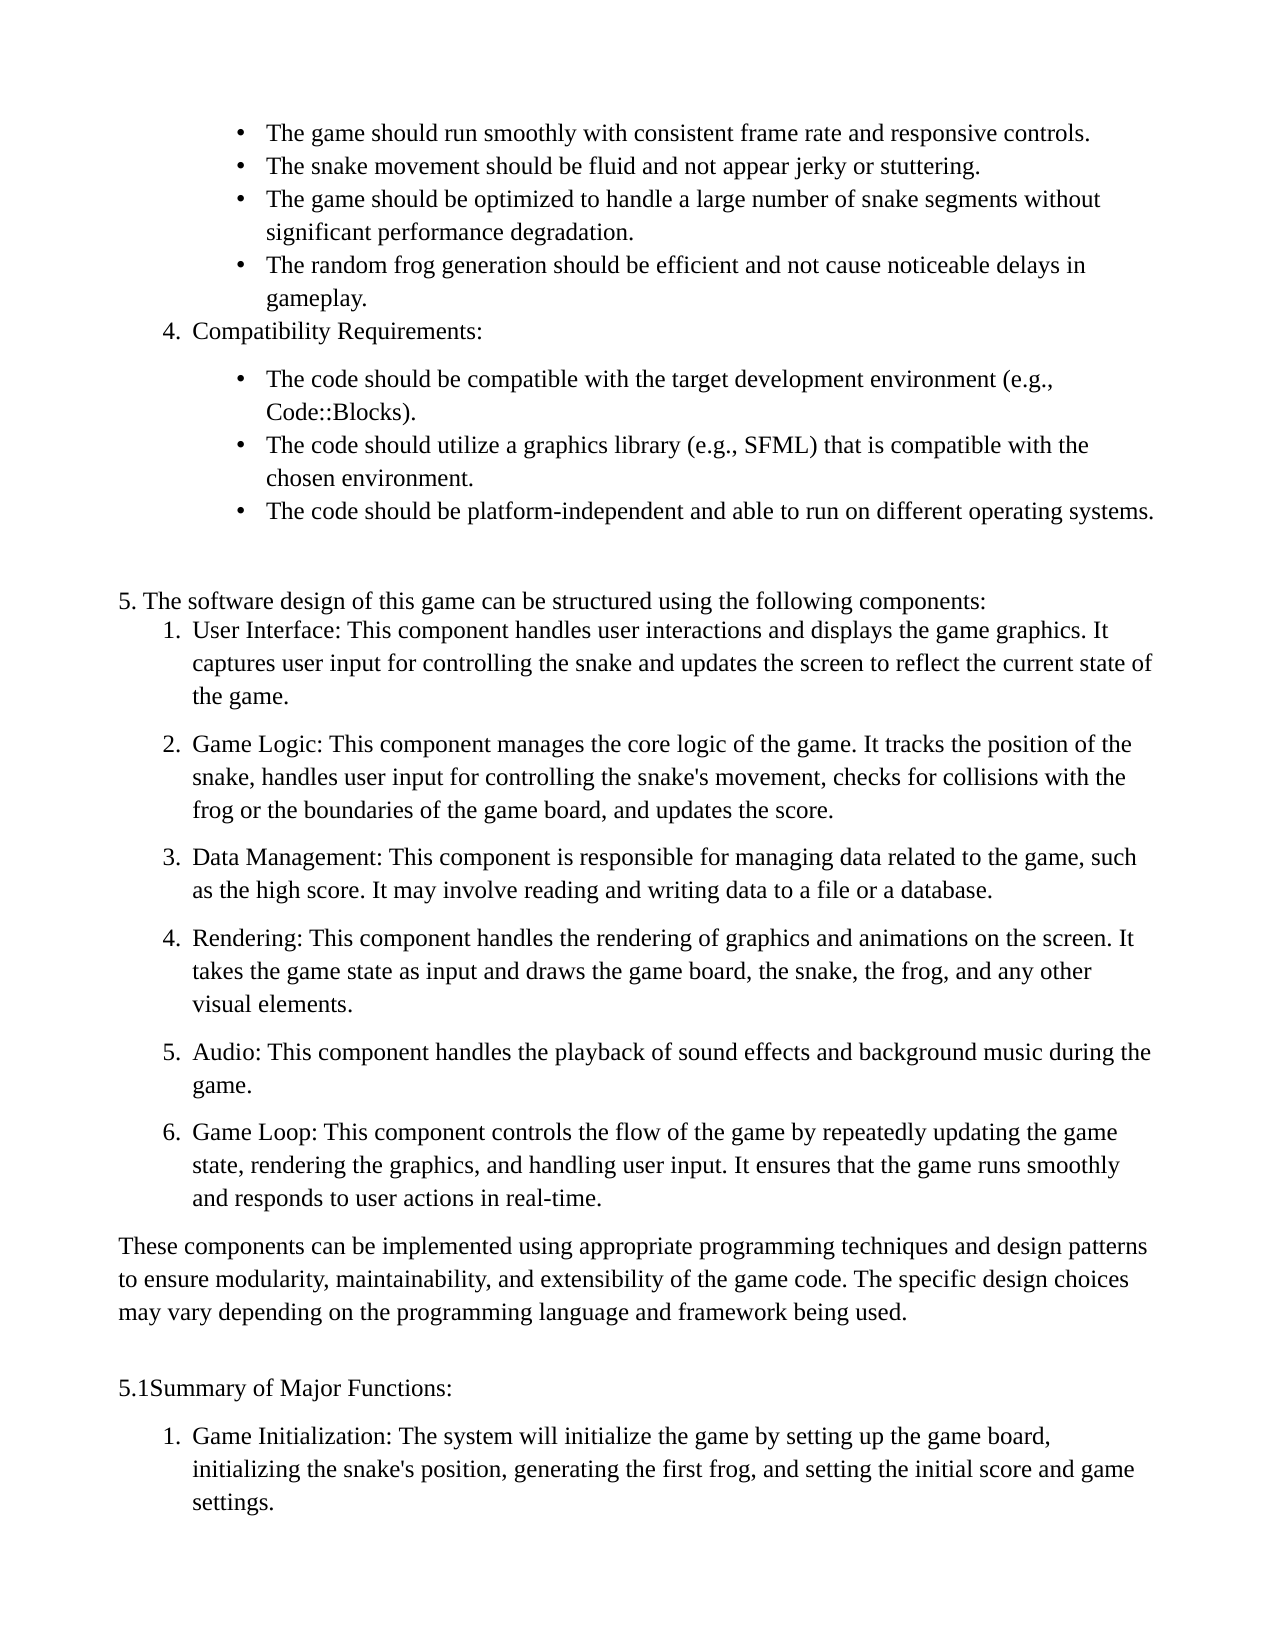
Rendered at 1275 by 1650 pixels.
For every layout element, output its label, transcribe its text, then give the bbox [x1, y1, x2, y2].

list The random frog generation should be efficient and not cause noticeable delays in gameplay. [236, 250, 1157, 312]
list Data Management: This component is responsible for managing data related to the game, such as the high score. It may involve reading and writing data to a file or a database. [162, 842, 1157, 904]
list The game should be optimized to handle a large number of snake segments without significant performance degradation. [236, 184, 1157, 246]
list Game Logic: This component manages the core logic of the game. It tracks the position of the snake, handles user input for controlling the snake's movement, checks for collisions with the frog or the boundaries of the game board, and updates the score. [162, 729, 1157, 824]
text 5.1Summary of Major Functions: [118, 1373, 1157, 1402]
list The code should be platform-independent and able to run on different operating systems. [236, 496, 1157, 525]
text 5. The software design of this game can be structured using the following components: [118, 586, 1157, 615]
list Game Loop: This component controls the flow of the game by repeatedly updating the game state, rendering the graphics, and handling user input. It ensures that the game runs smoothly and responds to user actions in real-time. [162, 1117, 1157, 1212]
list The code should utilize a graphics library (e.g., SFML) that is compatible with the chosen environment. [236, 430, 1157, 492]
list Compatibility Requirements: [162, 316, 1157, 345]
list Rendering: This component handles the rendering of graphics and animations on the screen. It takes the game state as input and draws the game board, the snake, the frog, and any other visual elements. [162, 923, 1157, 1018]
list Game Initialization: The system will initialize the game by setting up the game board, initializing the snake's position, generating the first frog, and setting the initial score and game settings. [162, 1421, 1157, 1516]
list The code should be compatible with the target development environment (e.g., Code::Blocks). [236, 364, 1157, 426]
list Audio: This component handles the playback of sound effects and background music during the game. [162, 1037, 1157, 1098]
list The game should run smoothly with consistent frame rate and responsive controls. [236, 118, 1157, 147]
list The snake movement should be fluid and not appear jerky or stuttering. [236, 151, 1157, 180]
text These components can be implemented using appropriate programming techniques and design patterns to ensure modularity, maintainability, and extensibility of the game code. The specific design choices may vary depending on the programming language and framework being used. [118, 1231, 1157, 1326]
list User Interface: This component handles user interactions and displays the game graphics. It captures user input for controlling the snake and updates the screen to reflect the current state of the game. [162, 615, 1157, 710]
